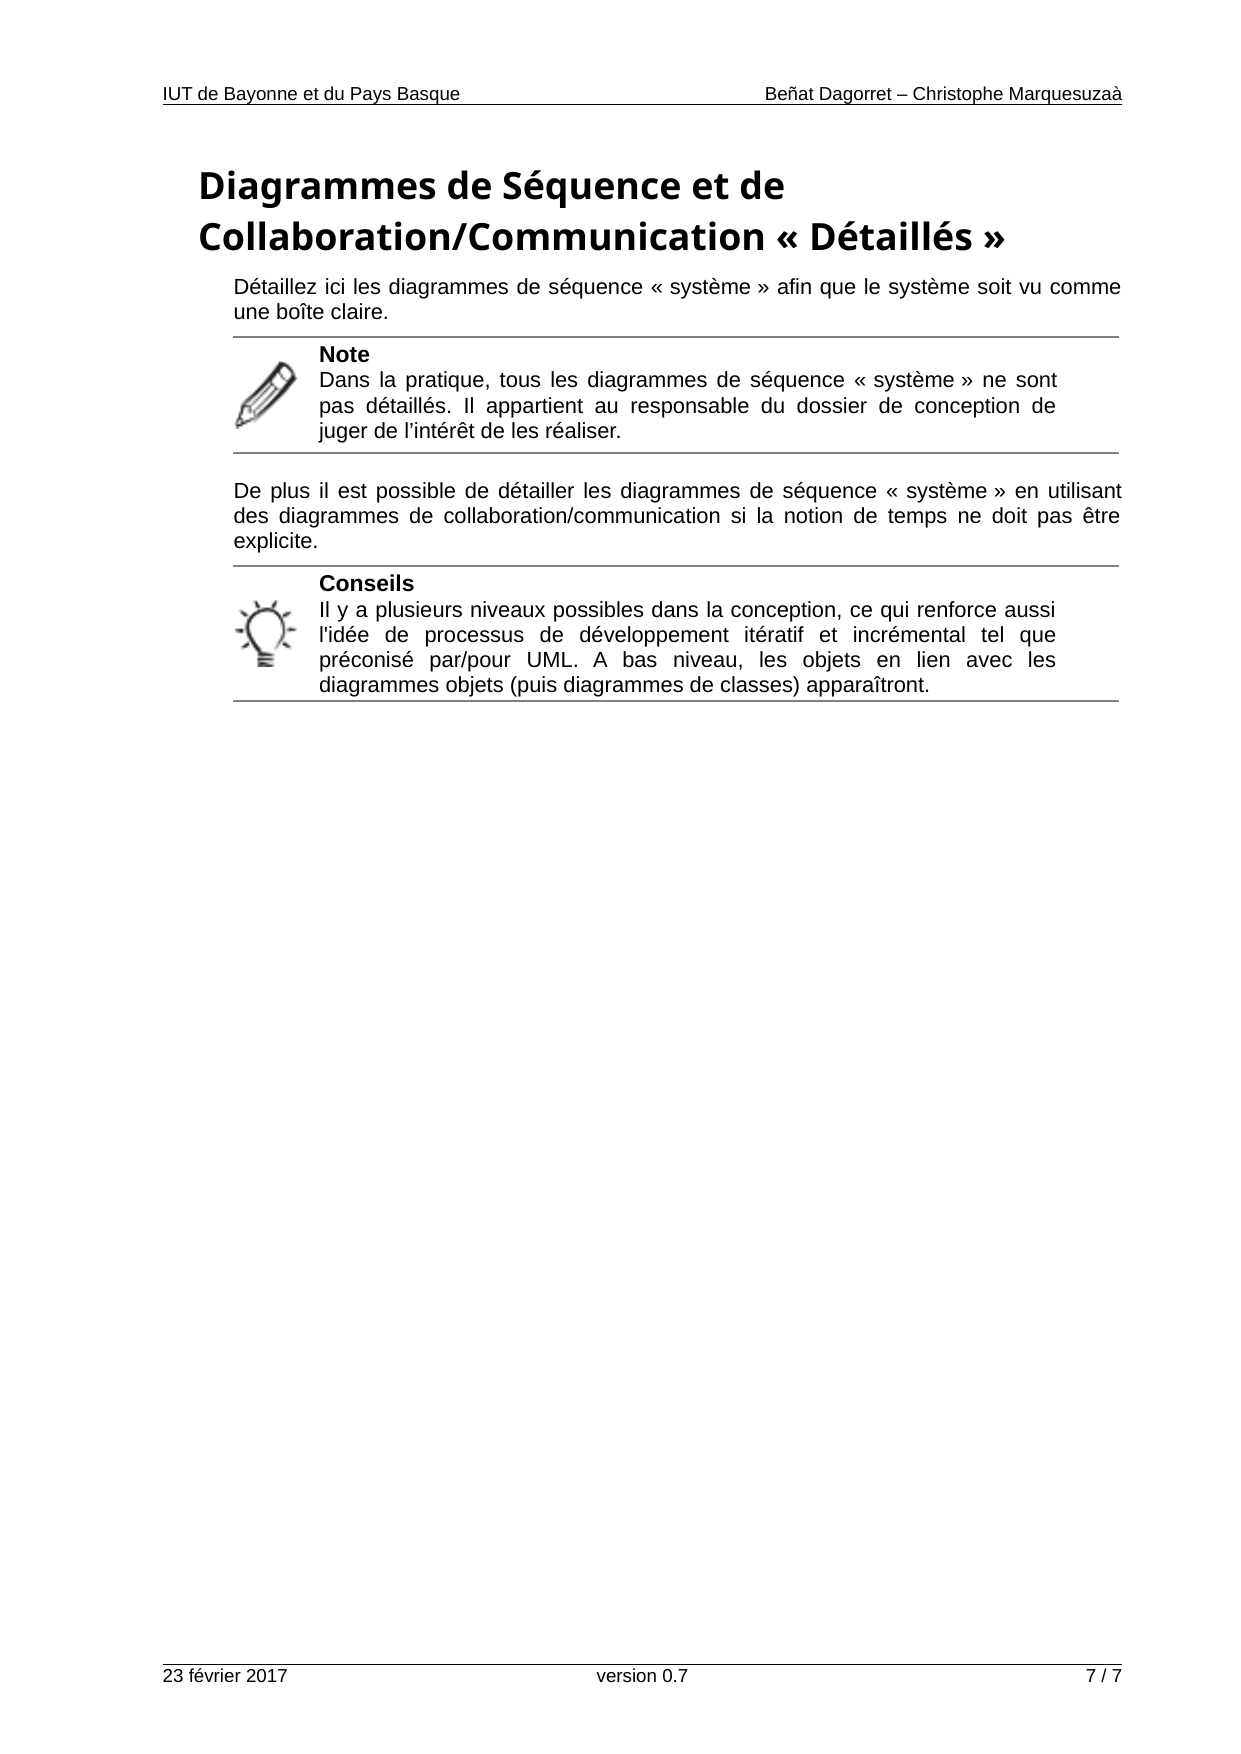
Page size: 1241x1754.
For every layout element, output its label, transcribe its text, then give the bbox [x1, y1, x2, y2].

picture [233, 608, 284, 659]
text Il y a plusieurs niveaux possibles dans la conception, ce qui renforce aussi l'idée de processus de développement itératif et incrémental tel que préconisé par/pour UML. A bas niveau, les objets en lien avec les diagrammes objets (puis diagrammes de classes) apparaîtront. [319, 597, 1057, 697]
text Dans la pratique, tous les diagrammes de séquence « système » ne sont pas détaillés. Il appartient au responsable du dossier de conception de juger de l’intérêt de les réaliser. [319, 367, 1057, 443]
text Conseils [319, 570, 1116, 597]
text Détaillez ici les diagrammes de séquence « système » afin que le système soit vu comme une boîte claire. [233, 274, 1122, 324]
picture [233, 369, 284, 420]
text Note [319, 341, 1116, 367]
subtitle Diagrammes de Séquence et de Collaboration/Communication « Détaillés » [198, 159, 1122, 261]
text De plus il est possible de détailler les diagrammes de séquence « système » en utilisant des diagrammes de collaboration/communication si la notion de temps ne doit pas être explicite. [233, 336, 1122, 553]
